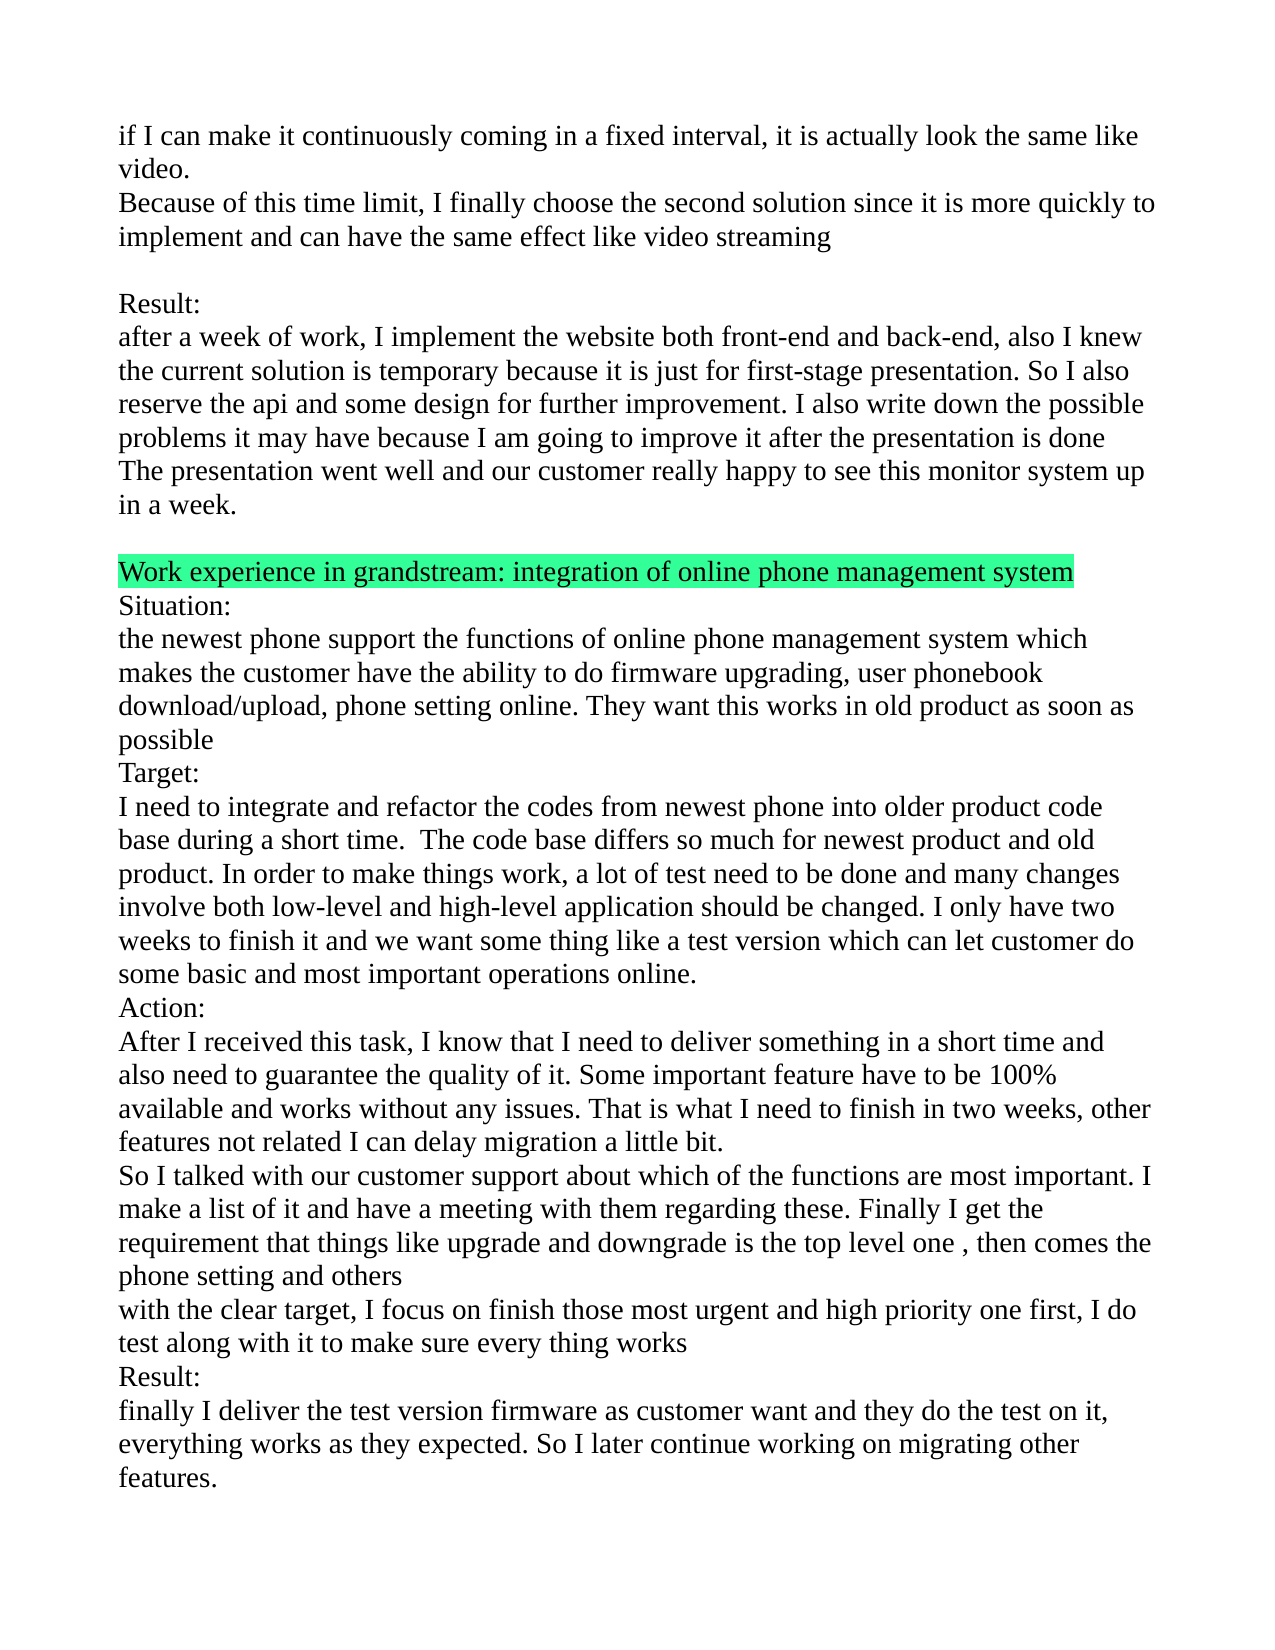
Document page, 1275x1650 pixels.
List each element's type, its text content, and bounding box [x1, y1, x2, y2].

text finally I deliver the test version firmware as customer want and they do the test on it, everything works as they expected. So I later continue working on migrating other features. [118, 1393, 1157, 1493]
text if I can make it continuously coming in a fixed interval, it is actually look the same like video. [118, 118, 1157, 185]
text Result: [118, 286, 1157, 319]
text I need to integrate and refactor the codes from newest phone into older product code base during a short time. The code base differs so much for newest product and old product. In order to make things work, a lot of test need to be done and many changes involve both low-level and high-level application should be changed. I only have two weeks to finish it and we want some thing like a test version which can let customer do some basic and most important operations online. [118, 789, 1157, 990]
text So I talked with our customer support about which of the functions are most important. I make a list of it and have a meeting with them regarding these. Finally I get the requirement that things like upgrade and downgrade is the top level one , then comes the phone setting and others [118, 1158, 1157, 1292]
text The presentation went well and our customer really happy to see this monitor system up in a week. [118, 453, 1157, 521]
text Result: [118, 1359, 1157, 1393]
text Target: [118, 755, 1157, 789]
text Action: [118, 990, 1157, 1024]
text Because of this time limit, I finally choose the second solution since it is more quickly to implement and can have the same effect like video streaming [118, 185, 1157, 252]
text Situation: [118, 588, 1157, 621]
text the newest phone support the functions of online phone management system which makes the customer have the ability to do firmware upgrading, user phonebook download/upload, phone setting online. They want this works in old product as soon as possible [118, 621, 1157, 755]
text Work experience in grandstream: integration of online phone management system [118, 554, 1157, 588]
text after a week of work, I implement the website both front-end and back-end, also I knew the current solution is temporary because it is just for first-stage presentation. So I also reserve the api and some design for further improvement. I also write down the possible problems it may have because I am going to improve it after the presentation is done [118, 319, 1157, 453]
text with the clear target, I focus on finish those most urgent and high priority one first, I do test along with it to make sure every thing works [118, 1292, 1157, 1359]
text After I received this task, I know that I need to deliver something in a short time and also need to guarantee the quality of it. Some important feature have to be 100% available and works without any issues. That is what I need to finish in two weeks, other features not related I can delay migration a little bit. [118, 1024, 1157, 1158]
